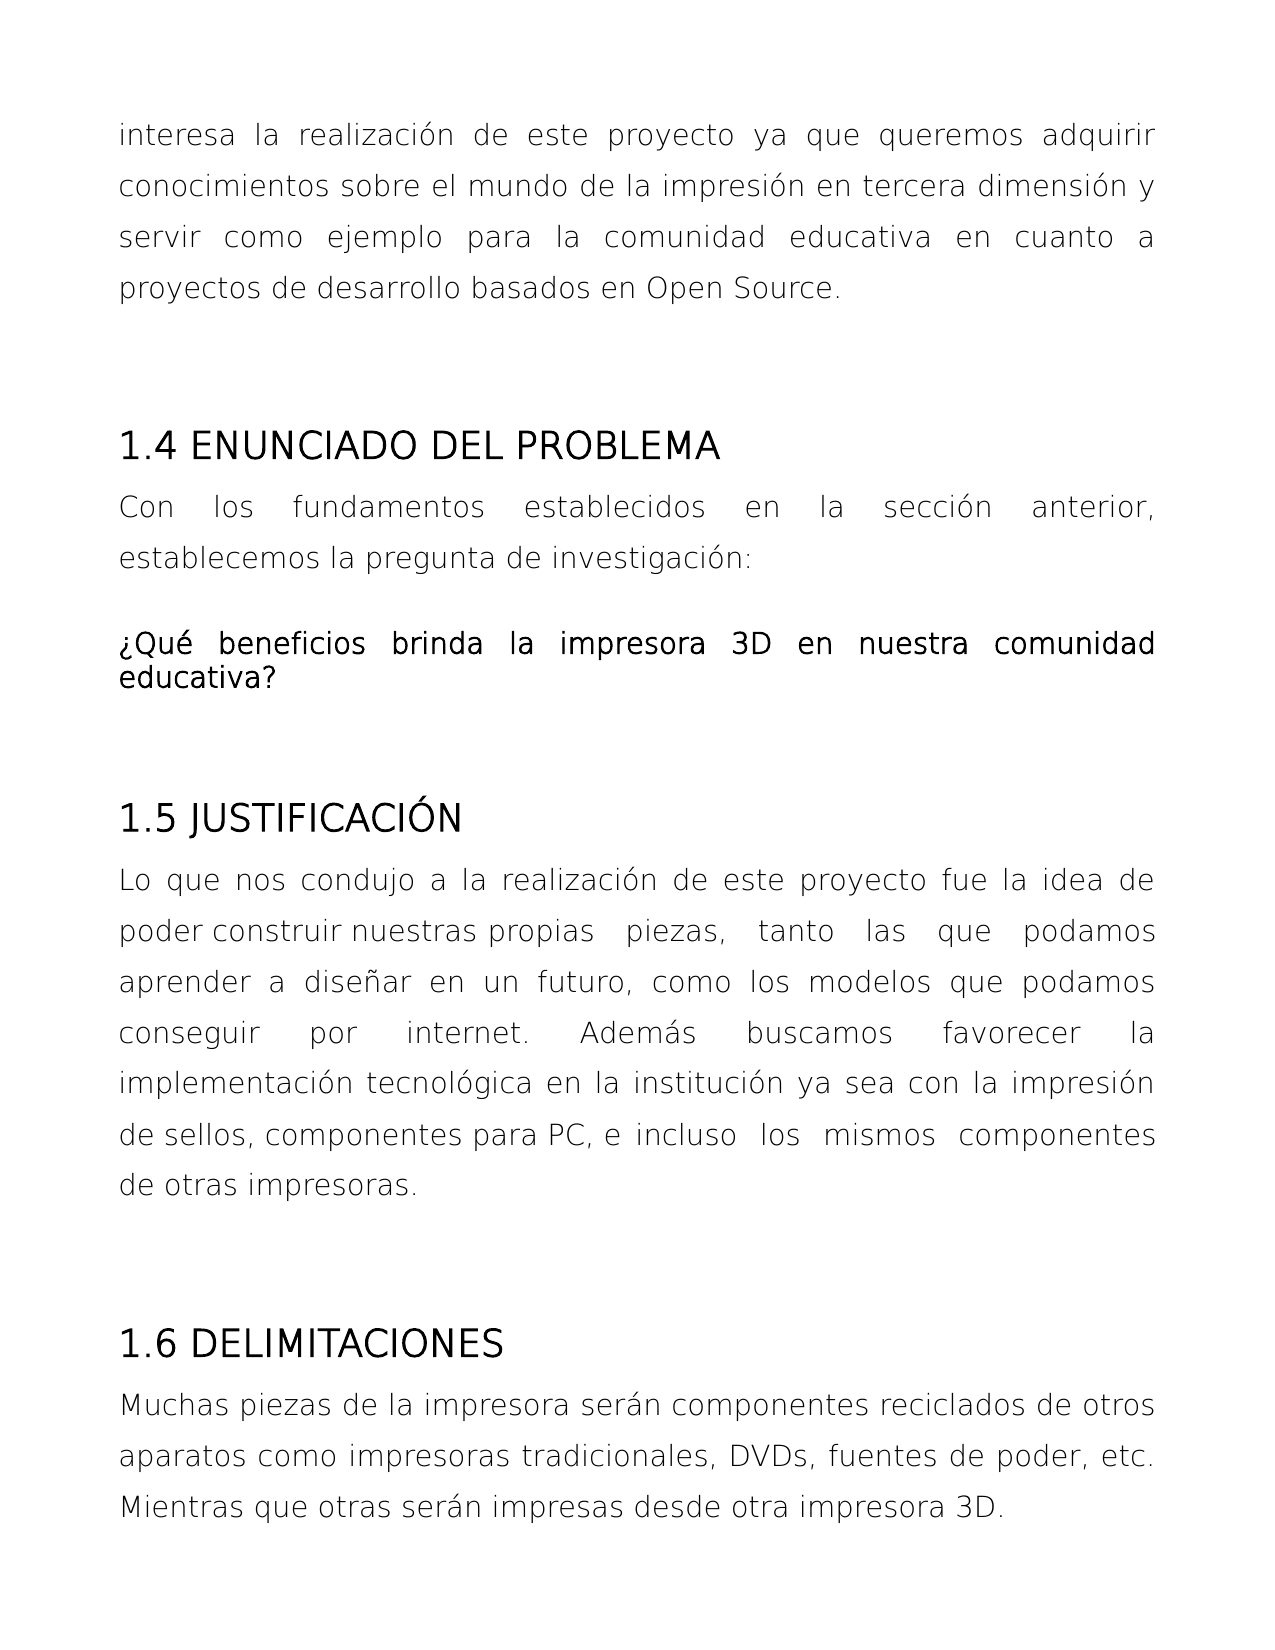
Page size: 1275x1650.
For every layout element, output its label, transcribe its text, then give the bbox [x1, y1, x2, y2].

text 1.5 JUSTIFICACIÓN [118, 796, 1157, 840]
text Con los fundamentos establecidos en la sección anterior, establecemos la pregunta de investigación: [118, 491, 1157, 576]
text interesa la realización de este proyecto ya que queremos adquirir conocimientos sobre el mundo de la impresión en tercera dimensión y servir como ejemplo para la comunidad educativa en cuanto a proyectos de desarrollo basados en Open Source. [118, 118, 1157, 305]
text Muchas piezas de la impresora serán componentes reciclados de otros aparatos como impresoras tradicionales, DVDs, fuentes de poder, etc. Mientras que otras serán impresas desde otra impresora 3D. [118, 1388, 1157, 1524]
text 1.4 ENUNCIADO DEL PROBLEMA [118, 424, 1157, 467]
text 1.6 DELIMITACIONES [118, 1322, 1157, 1365]
text Lo que nos condujo a la realización de este proyecto fue la idea de poder construir nuestras propias piezas, tanto las que podamos aprender a diseñar en un futuro, como los modelos que podamos conseguir por internet. Además buscamos favorecer la implementación tecnológica en la institución ya sea con la impresión de sellos, componentes para PC, e incluso los mismos componentes de otras impresoras. [118, 863, 1157, 1203]
text ¿Qué beneficios brinda la impresora 3D en nuestra comunidad educativa? [118, 592, 1157, 694]
